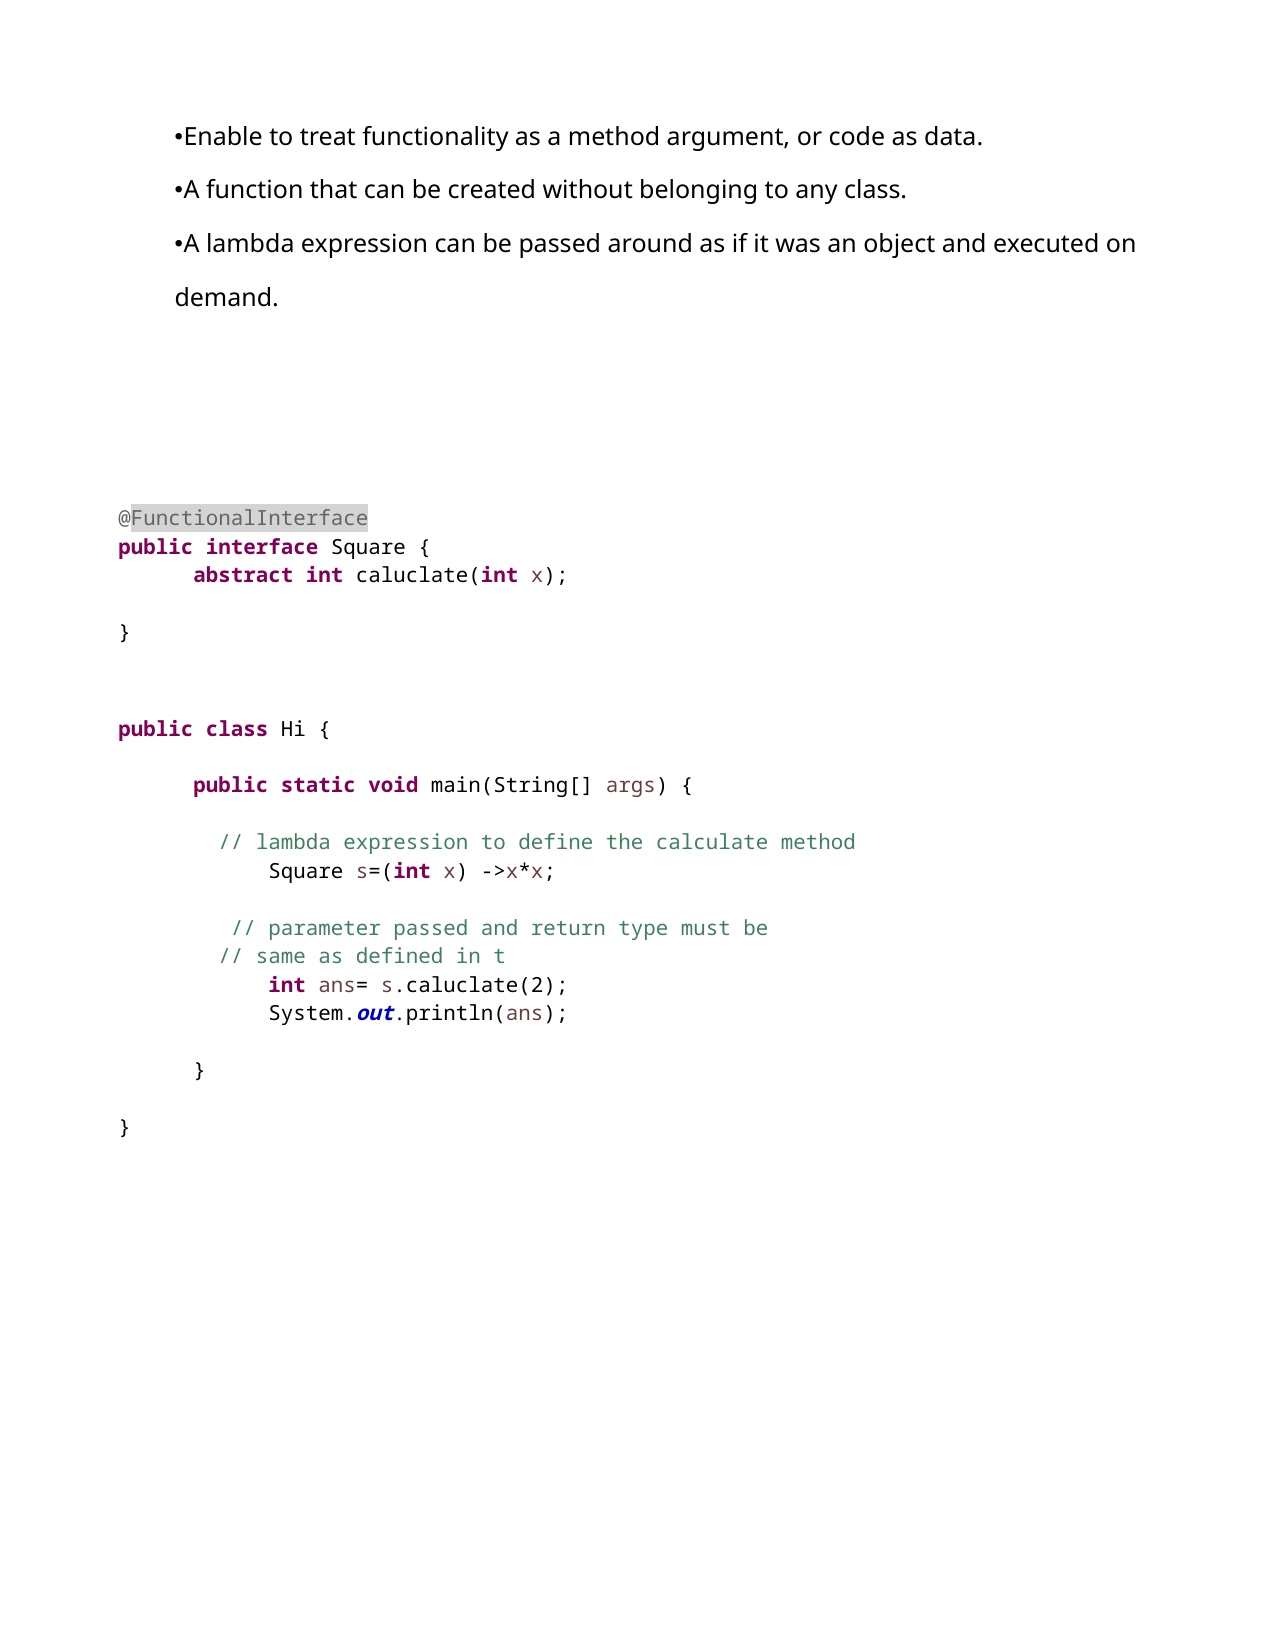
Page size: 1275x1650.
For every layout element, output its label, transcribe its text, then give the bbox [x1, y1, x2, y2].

text // lambda expression to define the calculate method [118, 827, 1157, 856]
text } [118, 1055, 1157, 1083]
text int ans= s.caluclate(2); [118, 970, 1157, 998]
text } [118, 617, 1157, 646]
text } [118, 1112, 1157, 1140]
text public class Hi { [118, 714, 1157, 742]
text // parameter passed and return type must be [118, 913, 1157, 941]
text @FunctionalInterface [118, 503, 1157, 532]
list A function that can be created without belonging to any class. [174, 172, 1157, 206]
text // same as defined in t [118, 941, 1157, 970]
text System.out.println(ans); [118, 998, 1157, 1027]
text abstract int caluclate(int x); [118, 560, 1157, 589]
text Square s=(int x) ->x*x; [118, 856, 1157, 884]
text public interface Square { [118, 532, 1157, 560]
text public static void main(String[] args) { [118, 771, 1157, 799]
list A lambda expression can be passed around as if it was an object and executed on demand. [174, 226, 1157, 313]
list Enable to treat functionality as a method argument, or code as data. [174, 118, 1157, 152]
